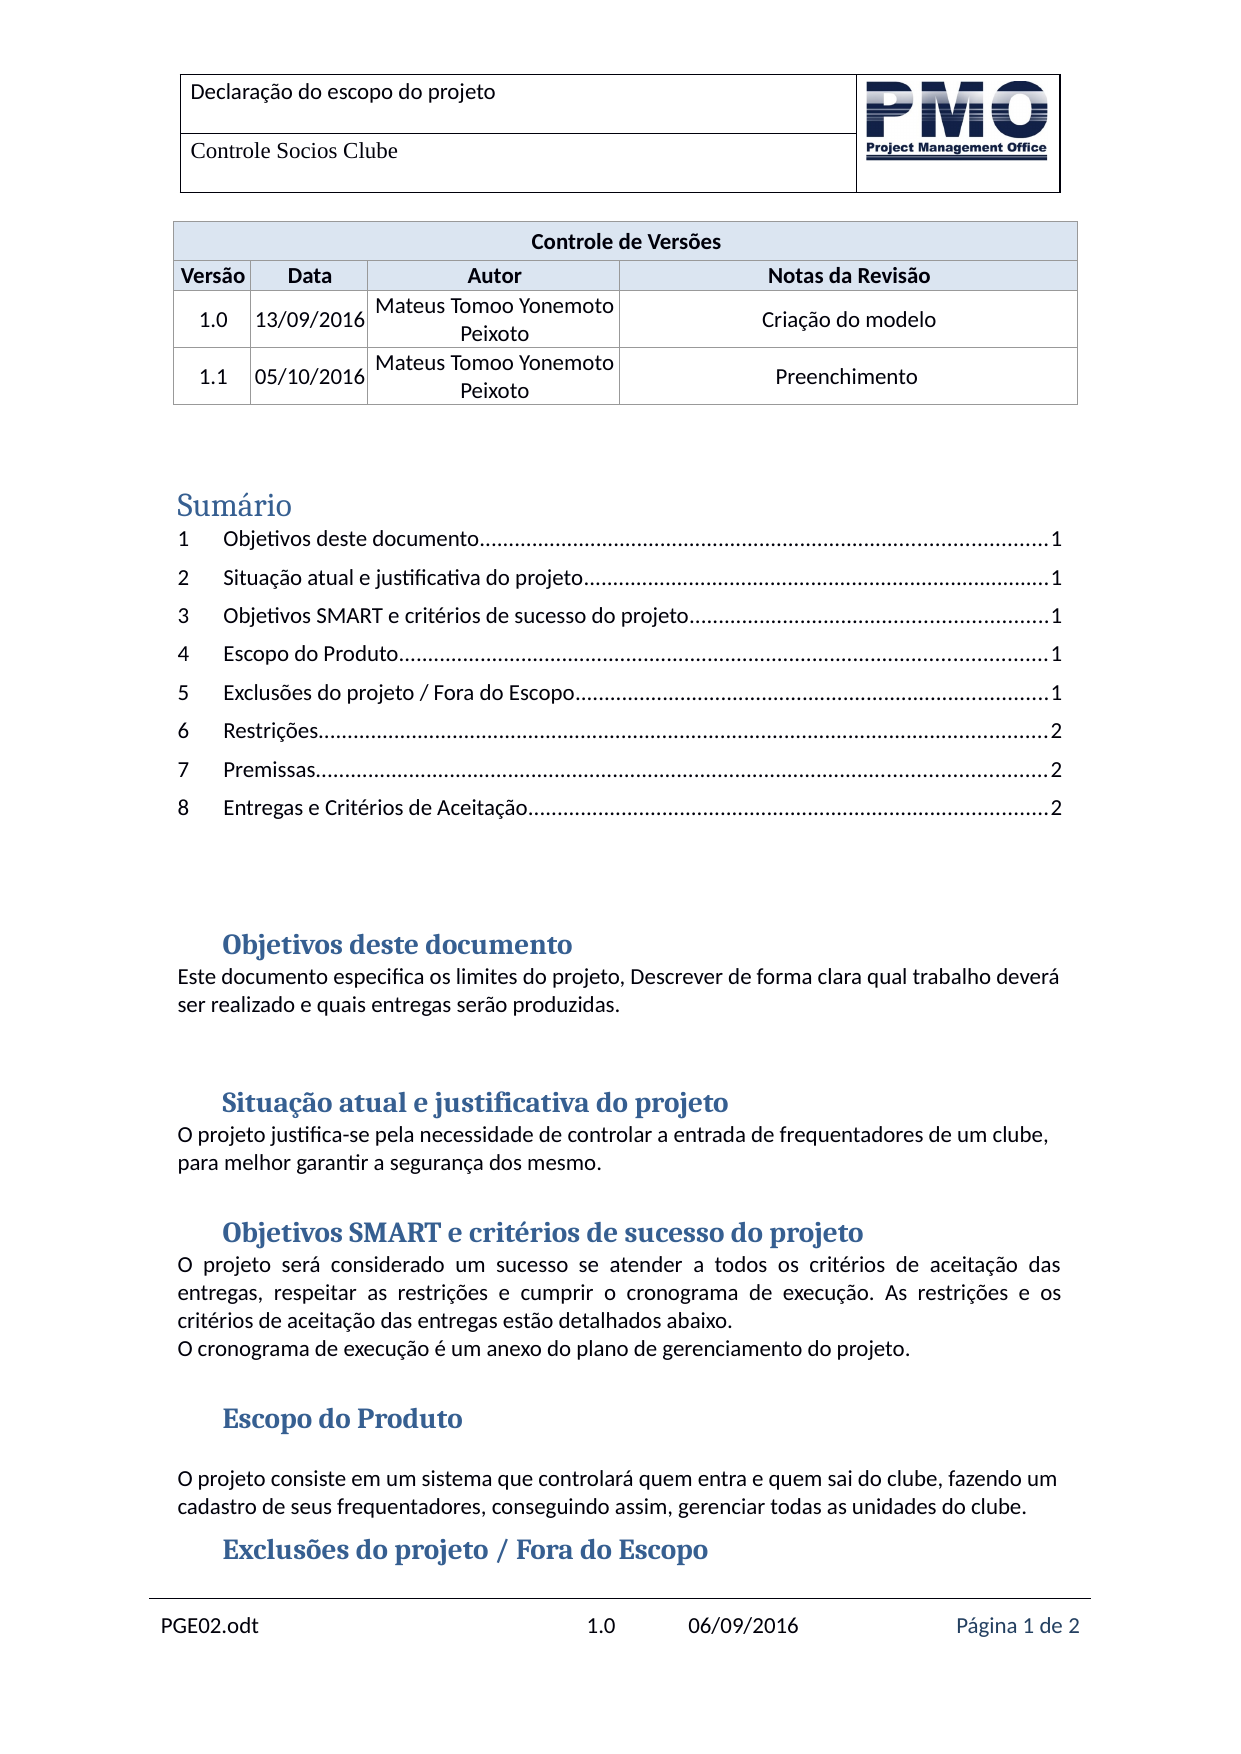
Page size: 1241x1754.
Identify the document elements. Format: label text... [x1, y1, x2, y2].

text 5 Exclusões do projeto / Fora do Escopo 1 [177, 678, 1063, 706]
table_cell Preenchimento [620, 348, 1077, 404]
subtitle Sumário [177, 486, 1063, 524]
subtitle Objetivos deste documento [177, 928, 1063, 962]
text O cronograma de execução é um anexo do plano de gerenciamento do projeto. [177, 1334, 1063, 1362]
table_cell Mateus Tomoo Yonemoto Peixoto [368, 291, 619, 347]
text O projeto consiste em um sistema que controlará quem entra e quem sai do clube, fazendo um cadastro de seus frequentadores, conseguindo assim, gerenciar todas as unidades do clube. [177, 1464, 1063, 1520]
table_cell Criação do modelo [620, 291, 1077, 347]
text 3 Objetivos SMART e critérios de sucesso do projeto 1 [177, 601, 1063, 629]
text Este documento especifica os limites do projeto, Descrever de forma clara qual trabalho deverá ser realizado e quais entregas serão produzidas. [177, 962, 1063, 1018]
text O projeto será considerado um sucesso se atender a todos os critérios de aceitação das entregas, respeitar as restrições e cumprir o cronograma de execução. As restrições e os critérios de aceitação das entregas estão detalhados abaixo. [177, 1250, 1063, 1334]
text 2 Situação atual e justificativa do projeto 1 [177, 563, 1063, 591]
table_cell 1.0 [174, 291, 250, 347]
table_header Controle de Versões [174, 222, 1077, 260]
table_cell Mateus Tomoo Yonemoto Peixoto [368, 348, 619, 404]
picture [866, 81, 1048, 161]
text 4 Escopo do Produto 1 [177, 639, 1063, 668]
table_cell Notas da Revisão [620, 261, 1077, 290]
text O projeto justifica-se pela necessidade de controlar a entrada de frequentadores de um clube, para melhor garantir a segurança dos mesmo. [177, 1120, 1063, 1176]
text 8 Entregas e Critérios de Aceitação 2 [177, 793, 1063, 821]
text 6 Restrições 2 [177, 716, 1063, 744]
table_cell 1.1 [174, 348, 250, 404]
table_cell Versão [174, 261, 250, 290]
table_cell 13/09/2016 [251, 291, 367, 347]
subtitle Exclusões do projeto / Fora do Escopo [177, 1533, 1063, 1566]
subtitle Situação atual e justificativa do projeto [177, 1086, 1063, 1120]
text 7 Premissas 2 [177, 755, 1063, 783]
subtitle Objetivos SMART e critérios de sucesso do projeto [177, 1217, 1063, 1250]
table_cell Data [251, 261, 367, 290]
table_cell 05/10/2016 [251, 348, 367, 404]
table_cell Autor [368, 261, 619, 290]
subtitle Escopo do Produto [177, 1403, 1063, 1436]
text 1 Objetivos deste documento 1 [177, 524, 1063, 552]
